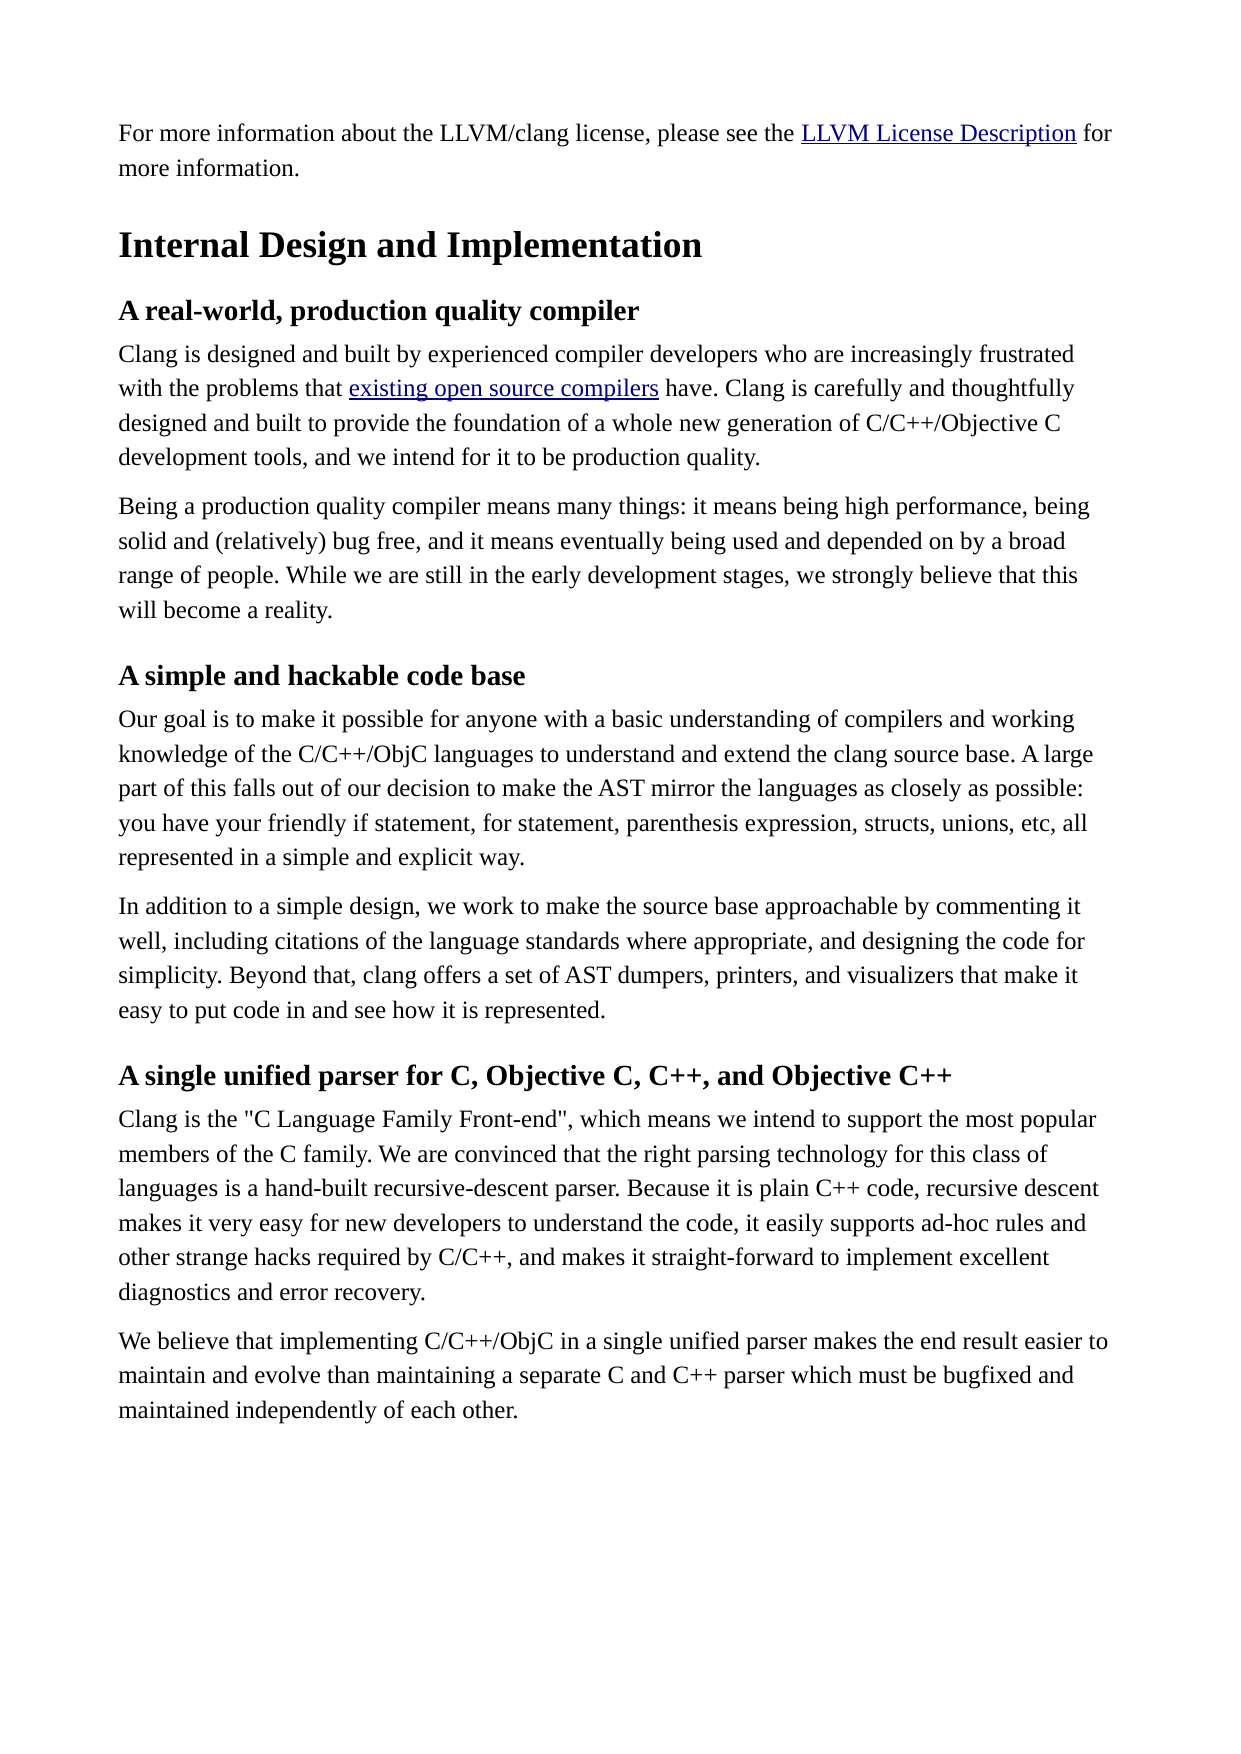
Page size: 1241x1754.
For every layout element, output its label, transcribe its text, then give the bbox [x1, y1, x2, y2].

text For more information about the LLVM/clang license, please see the LLVM License Description for more information. [118, 118, 1122, 181]
subtitle A simple and hackable code base [118, 658, 1122, 692]
text We believe that implementing C/C++/ObjC in a single unified parser makes the end result easier to maintain and evolve than maintaining a separate C and C++ parser which must be bugfixed and maintained independently of each other. [118, 1326, 1122, 1424]
subtitle Internal Design and Implementation [118, 222, 1122, 266]
text In addition to a simple design, we work to make the source base approachable by commenting it well, including citations of the language standards where appropriate, and designing the code for simplicity. Beyond that, clang offers a set of AST dumpers, printers, and visualizers that make it easy to put code in and see how it is represented. [118, 891, 1122, 1023]
text Clang is designed and built by experienced compiler developers who are increasingly frustrated with the problems that existing open source compilers have. Clang is carefully and thoughtfully designed and built to provide the foundation of a whole new generation of C/C++/Objective C development tools, and we intend for it to be production quality. [118, 339, 1122, 471]
text Clang is the "C Language Family Front-end", which means we intend to support the most popular members of the C family. We are convinced that the right parsing technology for this class of languages is a hand-built recursive-descent parser. Because it is plain C++ code, recursive descent makes it very easy for new developers to understand the code, it easily supports ad-hoc rules and other strange hacks required by C/C++, and makes it straight-forward to implement excellent diagnostics and error recovery. [118, 1104, 1122, 1306]
text Being a production quality compiler means many things: it means being high performance, being solid and (relatively) bug free, and it means eventually being used and depended on by a broad range of people. While we are still in the early development stages, we strongly believe that this will become a reality. [118, 491, 1122, 623]
text Our goal is to make it possible for anyone with a basic understanding of compilers and working knowledge of the C/C++/ObjC languages to understand and extend the clang source base. A large part of this falls out of our decision to make the AST mirror the languages as closely as possible: you have your friendly if statement, for statement, parenthesis expression, structs, unions, etc, all represented in a simple and explicit way. [118, 704, 1122, 871]
subtitle A real-world, production quality compiler [118, 293, 1122, 326]
subtitle A single unified parser for C, Objective C, C++, and Objective C++ [118, 1058, 1122, 1092]
